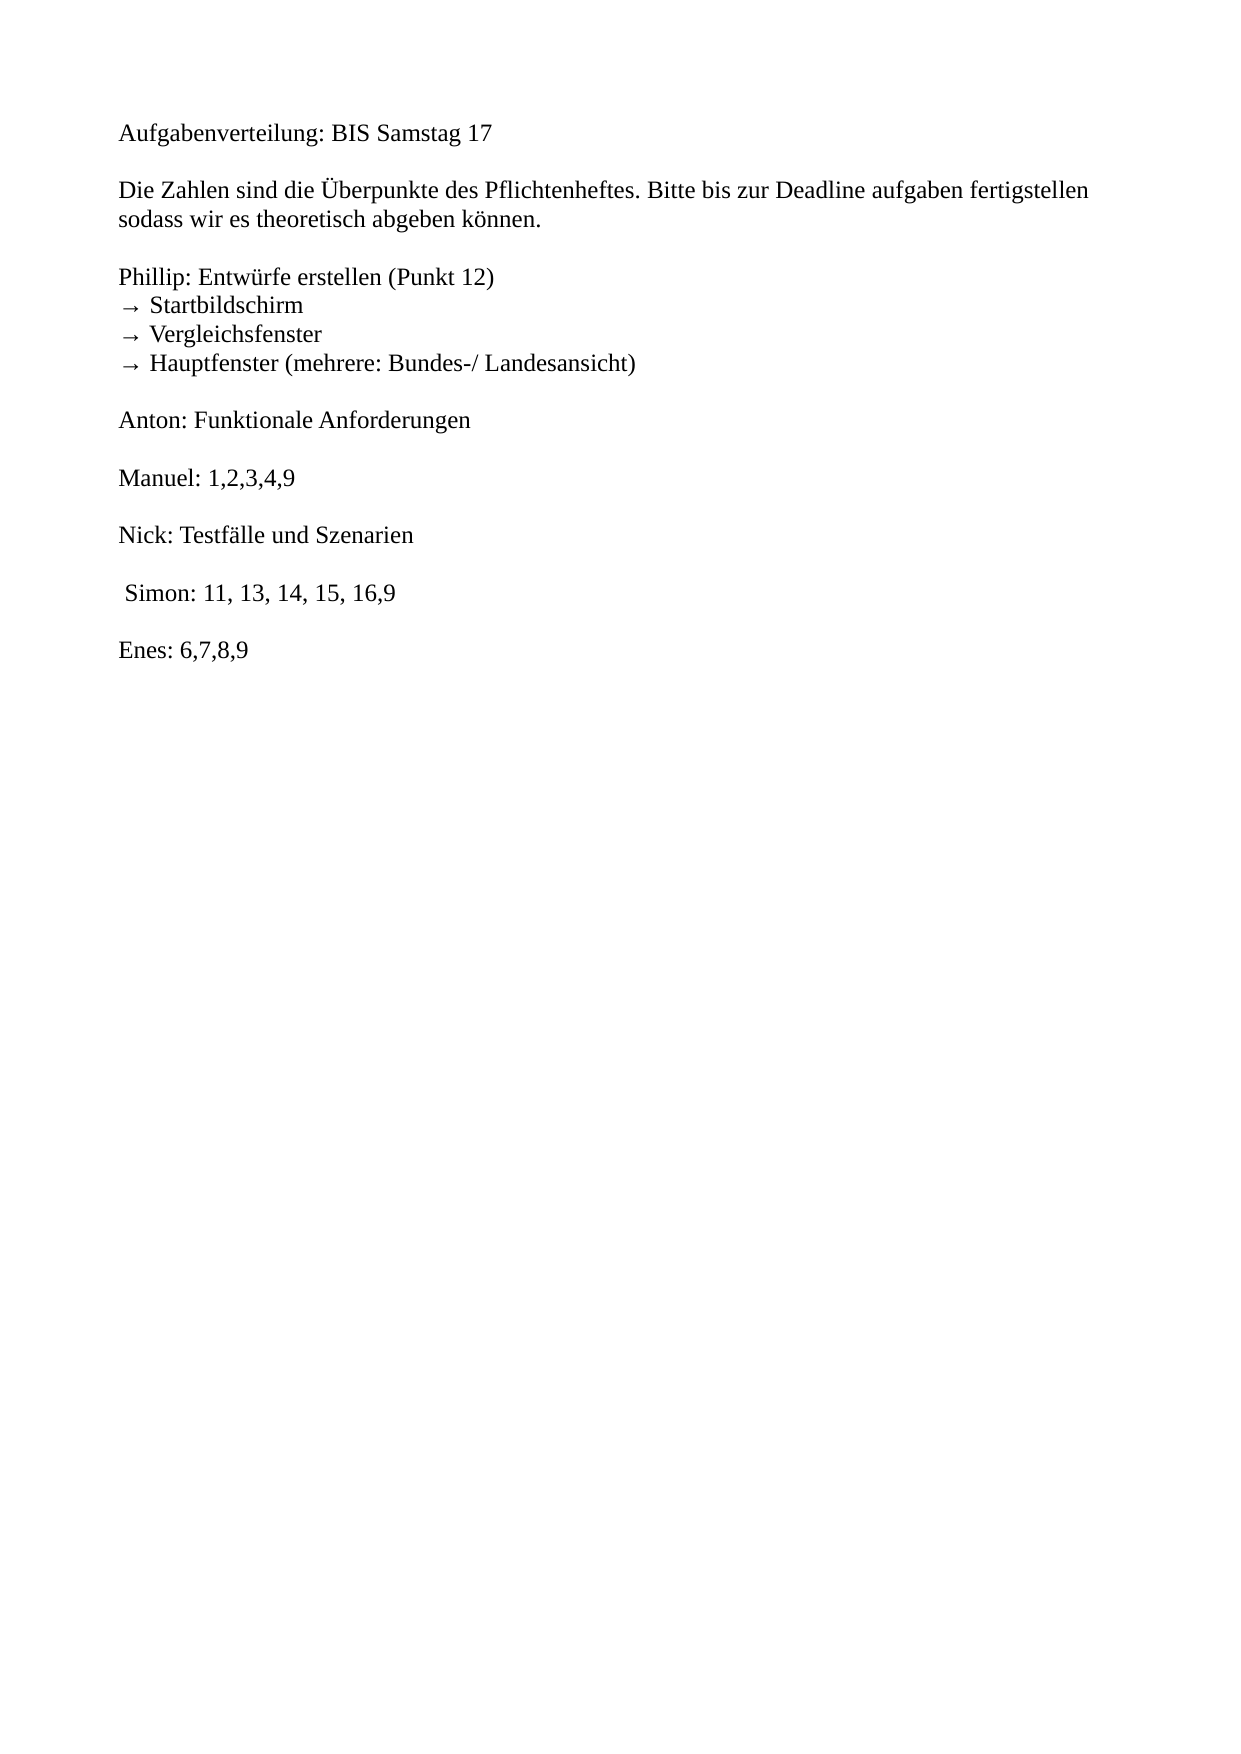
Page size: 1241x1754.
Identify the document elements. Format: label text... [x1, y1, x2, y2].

text Phillip: Entwürfe erstellen (Punkt 12) [118, 262, 1122, 291]
text Aufgabenverteilung: BIS Samstag 17 [118, 118, 1122, 147]
text Nick: Testfälle und Szenarien [118, 521, 1122, 549]
text Enes: 6,7,8,9 [118, 636, 1122, 664]
text → Startbildschirm [118, 291, 1122, 319]
text → Vergleichsfenster [118, 319, 1122, 348]
text → Hauptfenster (mehrere: Bundes-/ Landesansicht) [118, 348, 1122, 377]
text Anton: Funktionale Anforderungen [118, 406, 1122, 434]
text Manuel: 1,2,3,4,9 [118, 463, 1122, 492]
text Die Zahlen sind die Überpunkte des Pflichtenheftes. Bitte bis zur Deadline aufgaben fertigstellen sodass wir es theoretisch abgeben können. [118, 176, 1122, 233]
text Simon: 11, 13, 14, 15, 16,9 [118, 578, 1122, 607]
